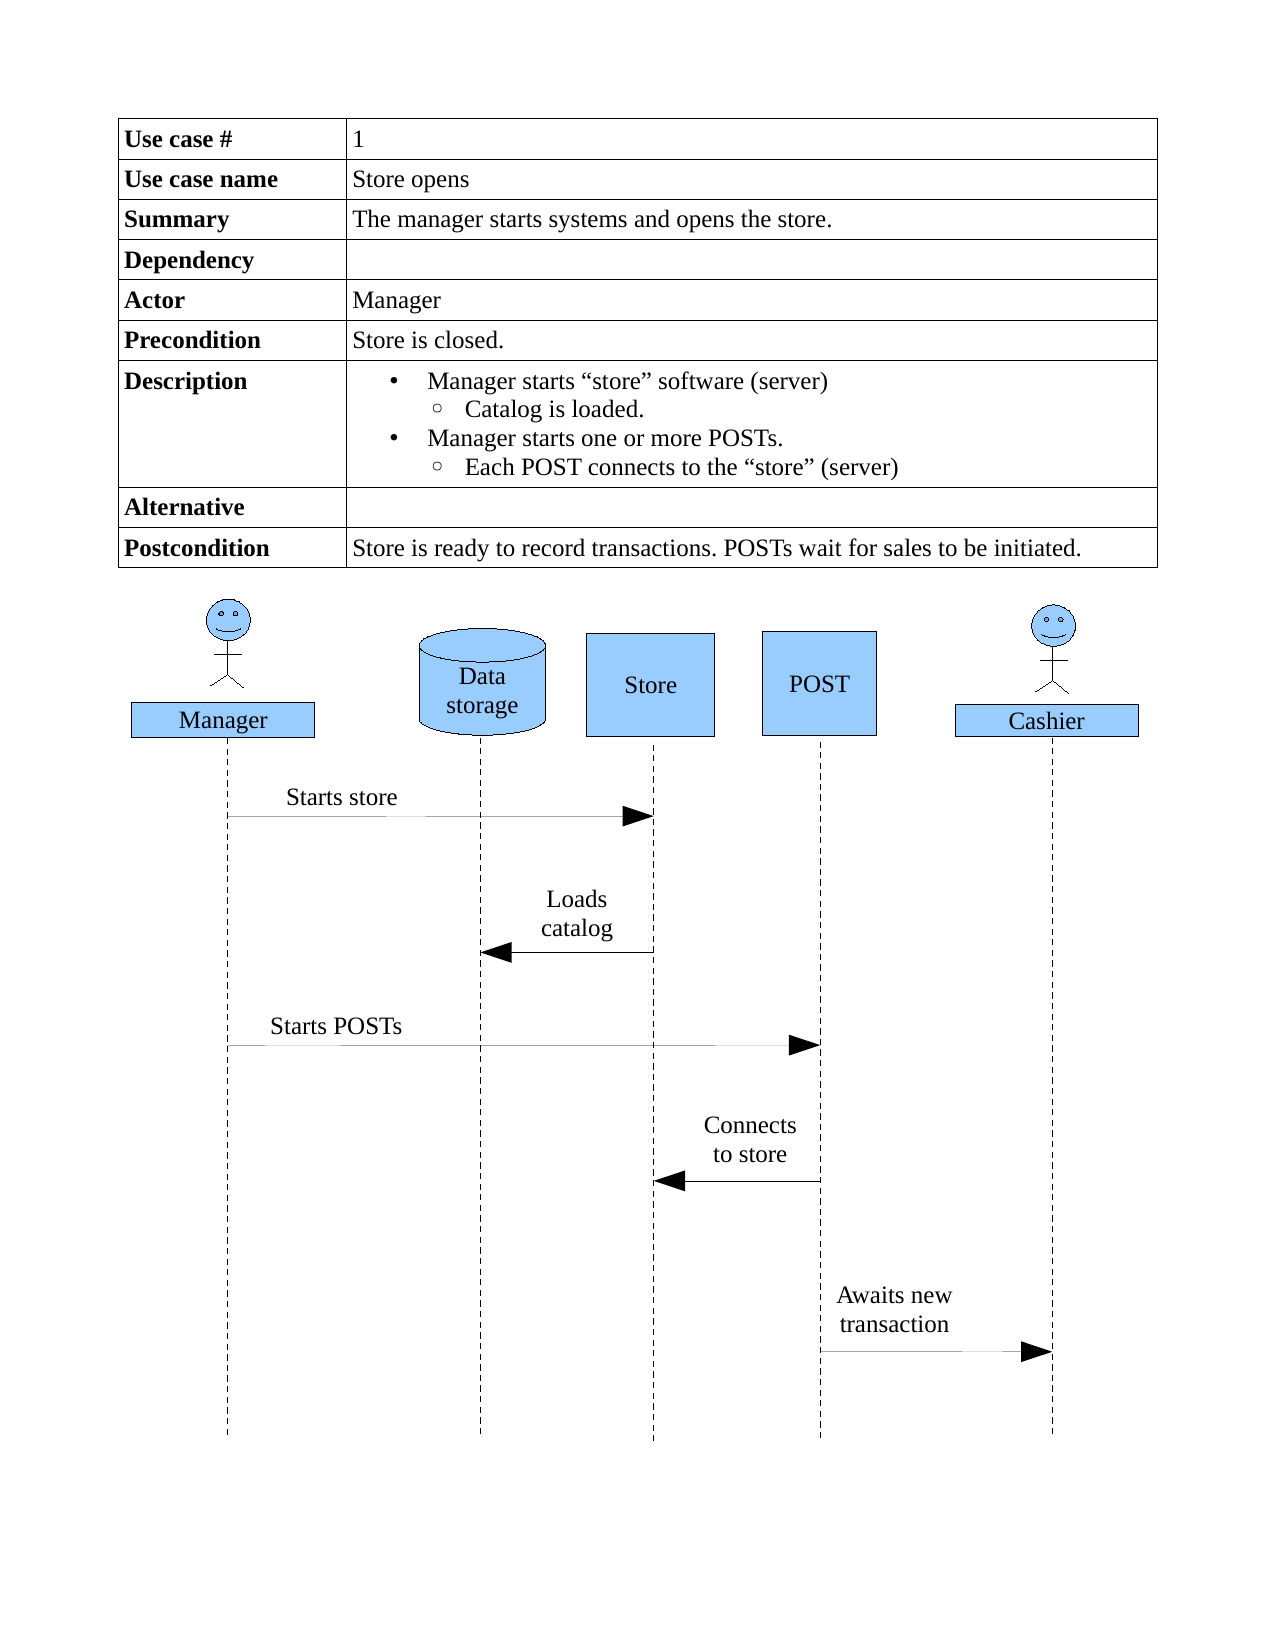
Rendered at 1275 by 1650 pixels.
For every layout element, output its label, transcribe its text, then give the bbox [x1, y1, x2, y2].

table_cell [347, 240, 1157, 279]
table_cell Manager starts “store” software (server) Catalog is loaded. Manager starts one or more POSTs. Each POST connects to the “store” (server) [347, 361, 1157, 487]
table_cell Postcondition [119, 528, 346, 567]
table_header Use case # [119, 119, 346, 158]
table_cell Use case name [119, 160, 346, 199]
table_cell Dependency [119, 240, 346, 279]
table_cell Store is closed. [347, 321, 1157, 360]
table_cell Actor [119, 280, 346, 320]
table_cell Alternative [119, 488, 346, 527]
table_header 1 [347, 119, 1157, 158]
table_cell Manager [347, 280, 1157, 320]
table_cell Store opens [347, 160, 1157, 199]
table_cell Description [119, 361, 346, 487]
table_cell Store is ready to record transactions. POSTs wait for sales to be initiated. [347, 528, 1157, 567]
table_cell Summary [119, 200, 346, 239]
table_cell Precondition [119, 321, 346, 360]
table_cell [347, 488, 1157, 527]
table_cell The manager starts systems and opens the store. [347, 200, 1157, 239]
